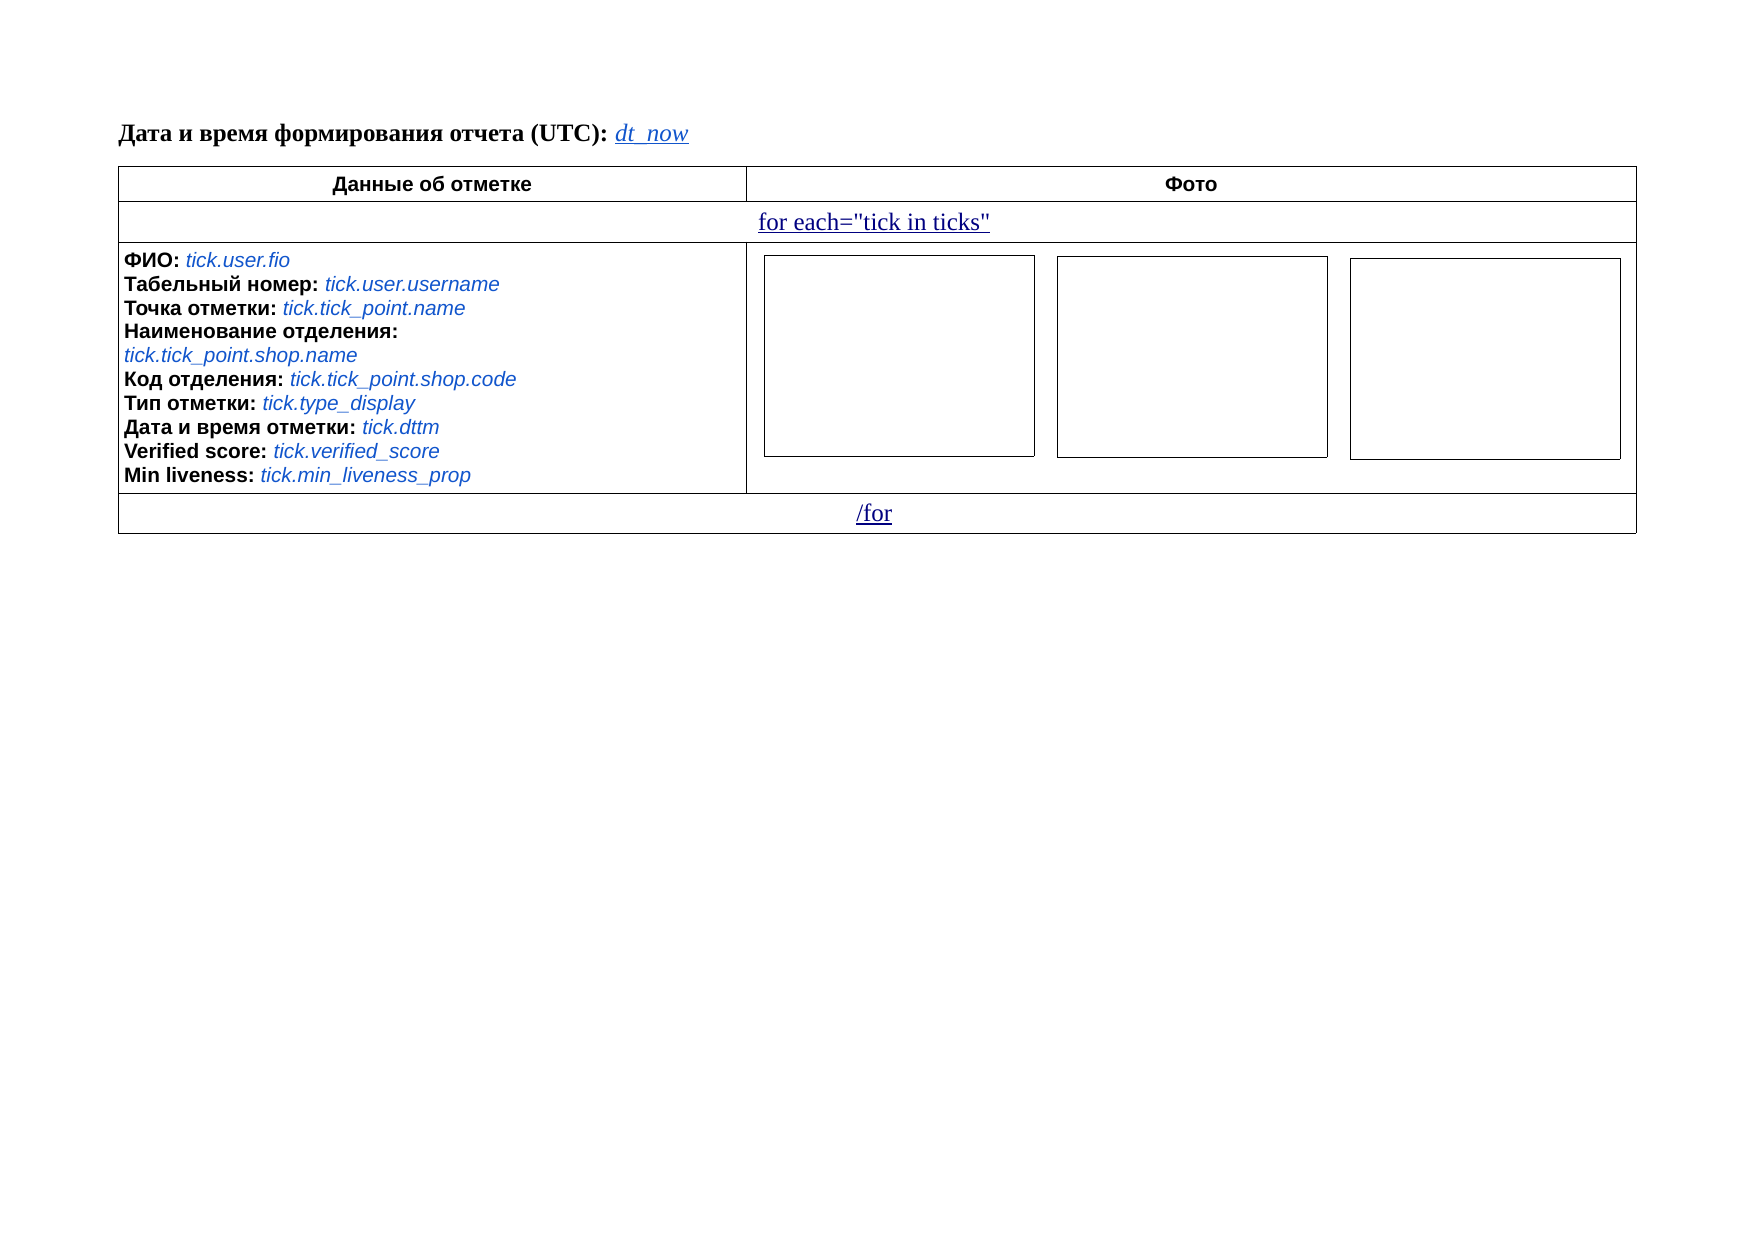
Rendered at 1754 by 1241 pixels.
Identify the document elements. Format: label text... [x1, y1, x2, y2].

table_header Данные об отметке [119, 167, 746, 201]
table_cell [747, 243, 1636, 493]
table_header Фото [747, 167, 1636, 201]
text Дата и время формирования отчета (UTC): dt_now [118, 118, 1636, 147]
table_cell /for [119, 494, 1636, 533]
table_cell ФИО: tick.user.fio Табельный номер: tick.user.username Точка отметки: tick.tick_point.name Наименование отделения: tick.tick_point.shop.name Код отделения: tick.tick_point.shop.code Тип отметки: tick.type_display Дата и время отметки: tick.dttm Verified score: tick.verified_score Min liveness: tick.min_liveness_prop [119, 243, 746, 493]
table_cell for each="tick in ticks" [119, 202, 1636, 242]
